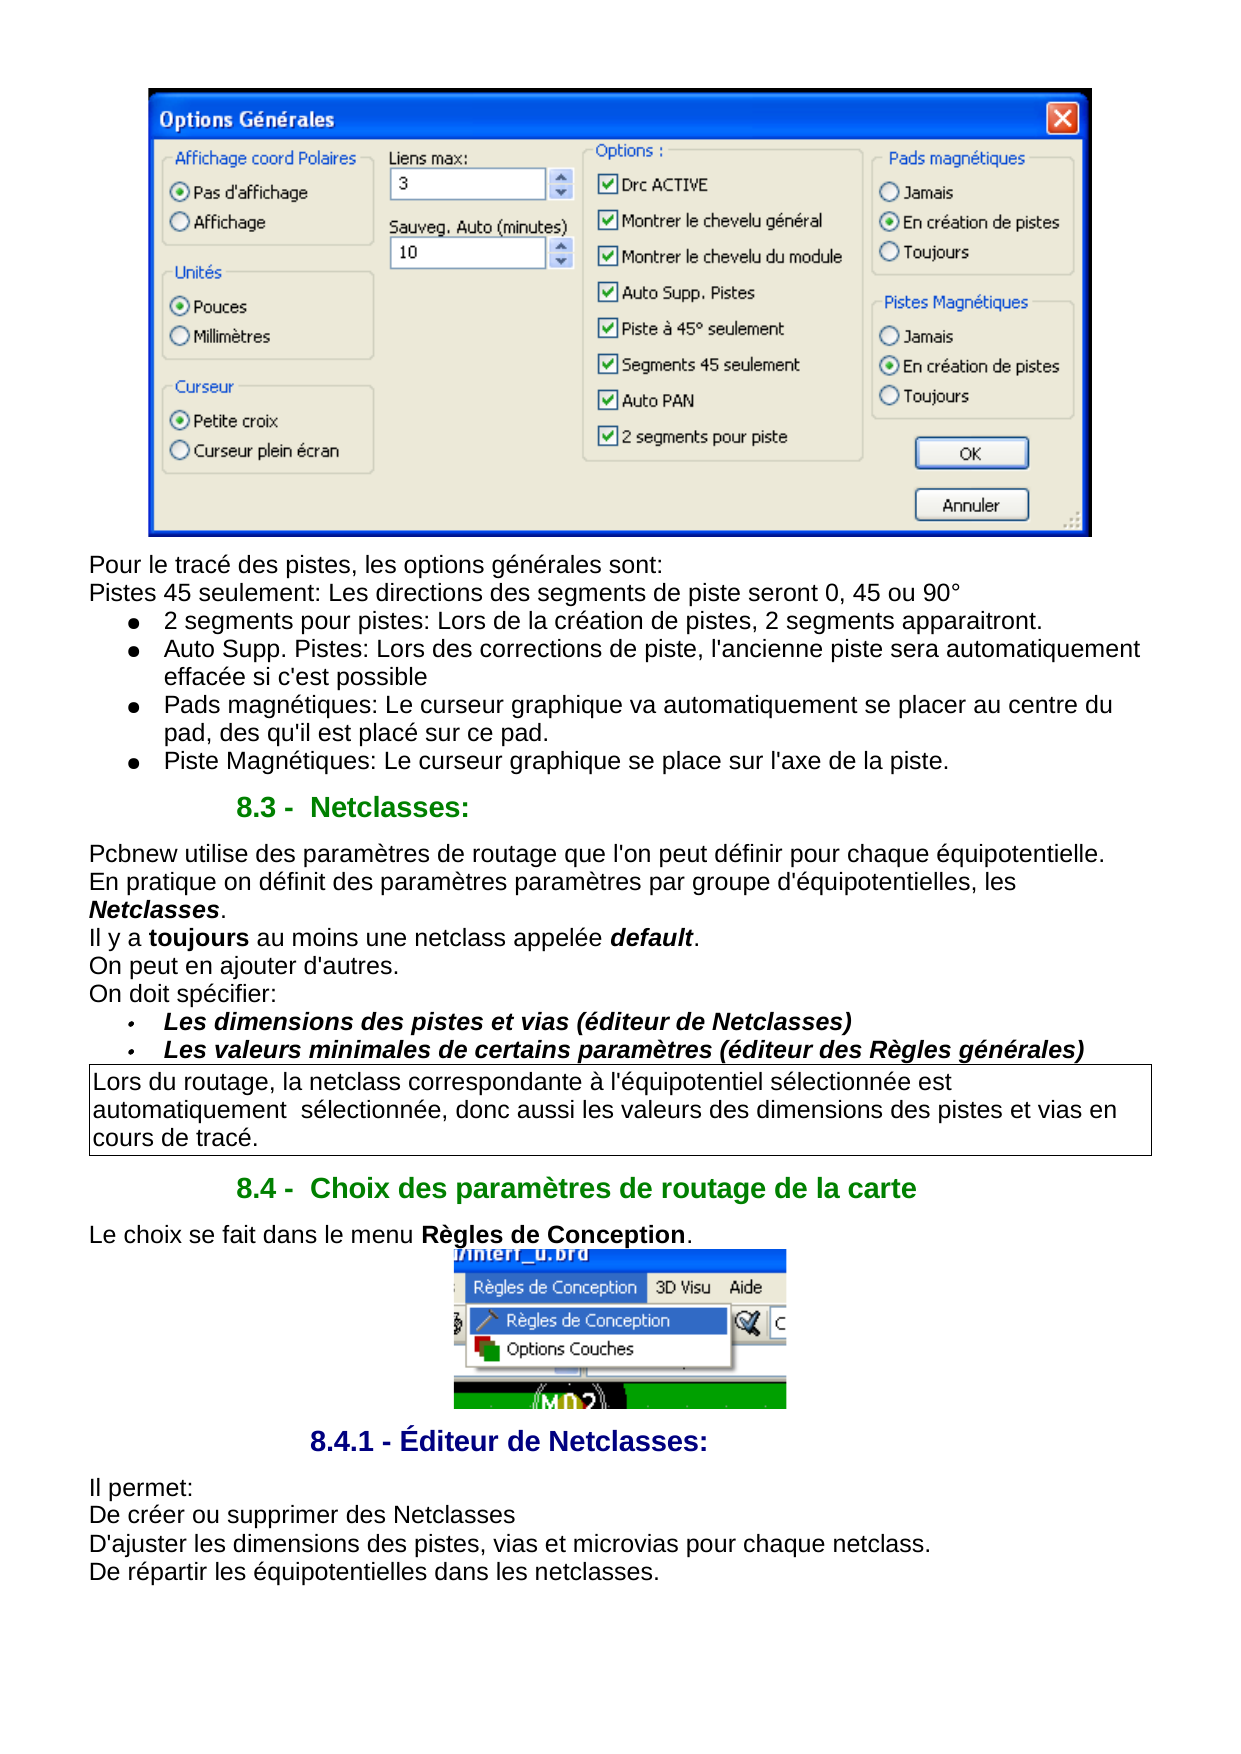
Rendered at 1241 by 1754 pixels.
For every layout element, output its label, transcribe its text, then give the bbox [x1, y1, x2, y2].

list 2 segments pour pistes: Lors de la création de pistes, 2 segments apparaitront. [126, 607, 1152, 635]
text Lors du routage, la netclass correspondante à l'équipotentiel sélectionnée est automatiquement sélectionnée, donc aussi les valeurs des dimensions des pistes et vias en cours de tracé. [90, 1065, 1151, 1155]
subtitle Choix des paramètres de routage de la carte [162, 1172, 1152, 1205]
text Il permet: [88, 1473, 1152, 1501]
text De répartir les équipotentielles dans les netclasses. [88, 1557, 1152, 1586]
list Les dimensions des pistes et vias (éditeur de Netclasses) [126, 1008, 1152, 1036]
text Pcbnew utilise des paramètres de routage que l'on peut définir pour chaque équipotentielle. [88, 840, 1152, 868]
text Pistes 45 seulement: Les directions des segments de piste seront 0, 45 ou 90° [88, 579, 1152, 607]
picture [453, 1249, 787, 1409]
list Auto Supp. Pistes: Lors des corrections de piste, l'ancienne piste sera automatiquement effacée si c'est possible [126, 635, 1152, 691]
list Les valeurs minimales de certains paramètres (éditeur des Règles générales) [126, 1036, 1152, 1064]
text En pratique on définit des paramètres paramètres par groupe d'équipotentielles, les Netclasses. [88, 868, 1152, 924]
text On peut en ajouter d'autres. [88, 952, 1152, 980]
text De créer ou supprimer des Netclasses [88, 1501, 1152, 1529]
text Le choix se fait dans le menu Règles de Conception. [88, 1221, 1152, 1249]
text Il y a toujours au moins une netclass appelée default. [88, 924, 1152, 952]
text D'ajuster les dimensions des pistes, vias et microvias pour chaque netclass. [88, 1529, 1152, 1557]
subtitle Éditeur de Netclasses: [236, 1425, 1152, 1457]
subtitle Netclasses: [162, 791, 1152, 824]
picture [148, 88, 1092, 537]
text Pour le tracé des pistes, les options générales sont: [88, 551, 1152, 579]
text On doit spécifier: [88, 980, 1152, 1008]
list Piste Magnétiques: Le curseur graphique se place sur l'axe de la piste. [126, 747, 1152, 775]
list Pads magnétiques: Le curseur graphique va automatiquement se placer au centre du pad, des qu'il est placé sur ce pad. [126, 691, 1152, 747]
